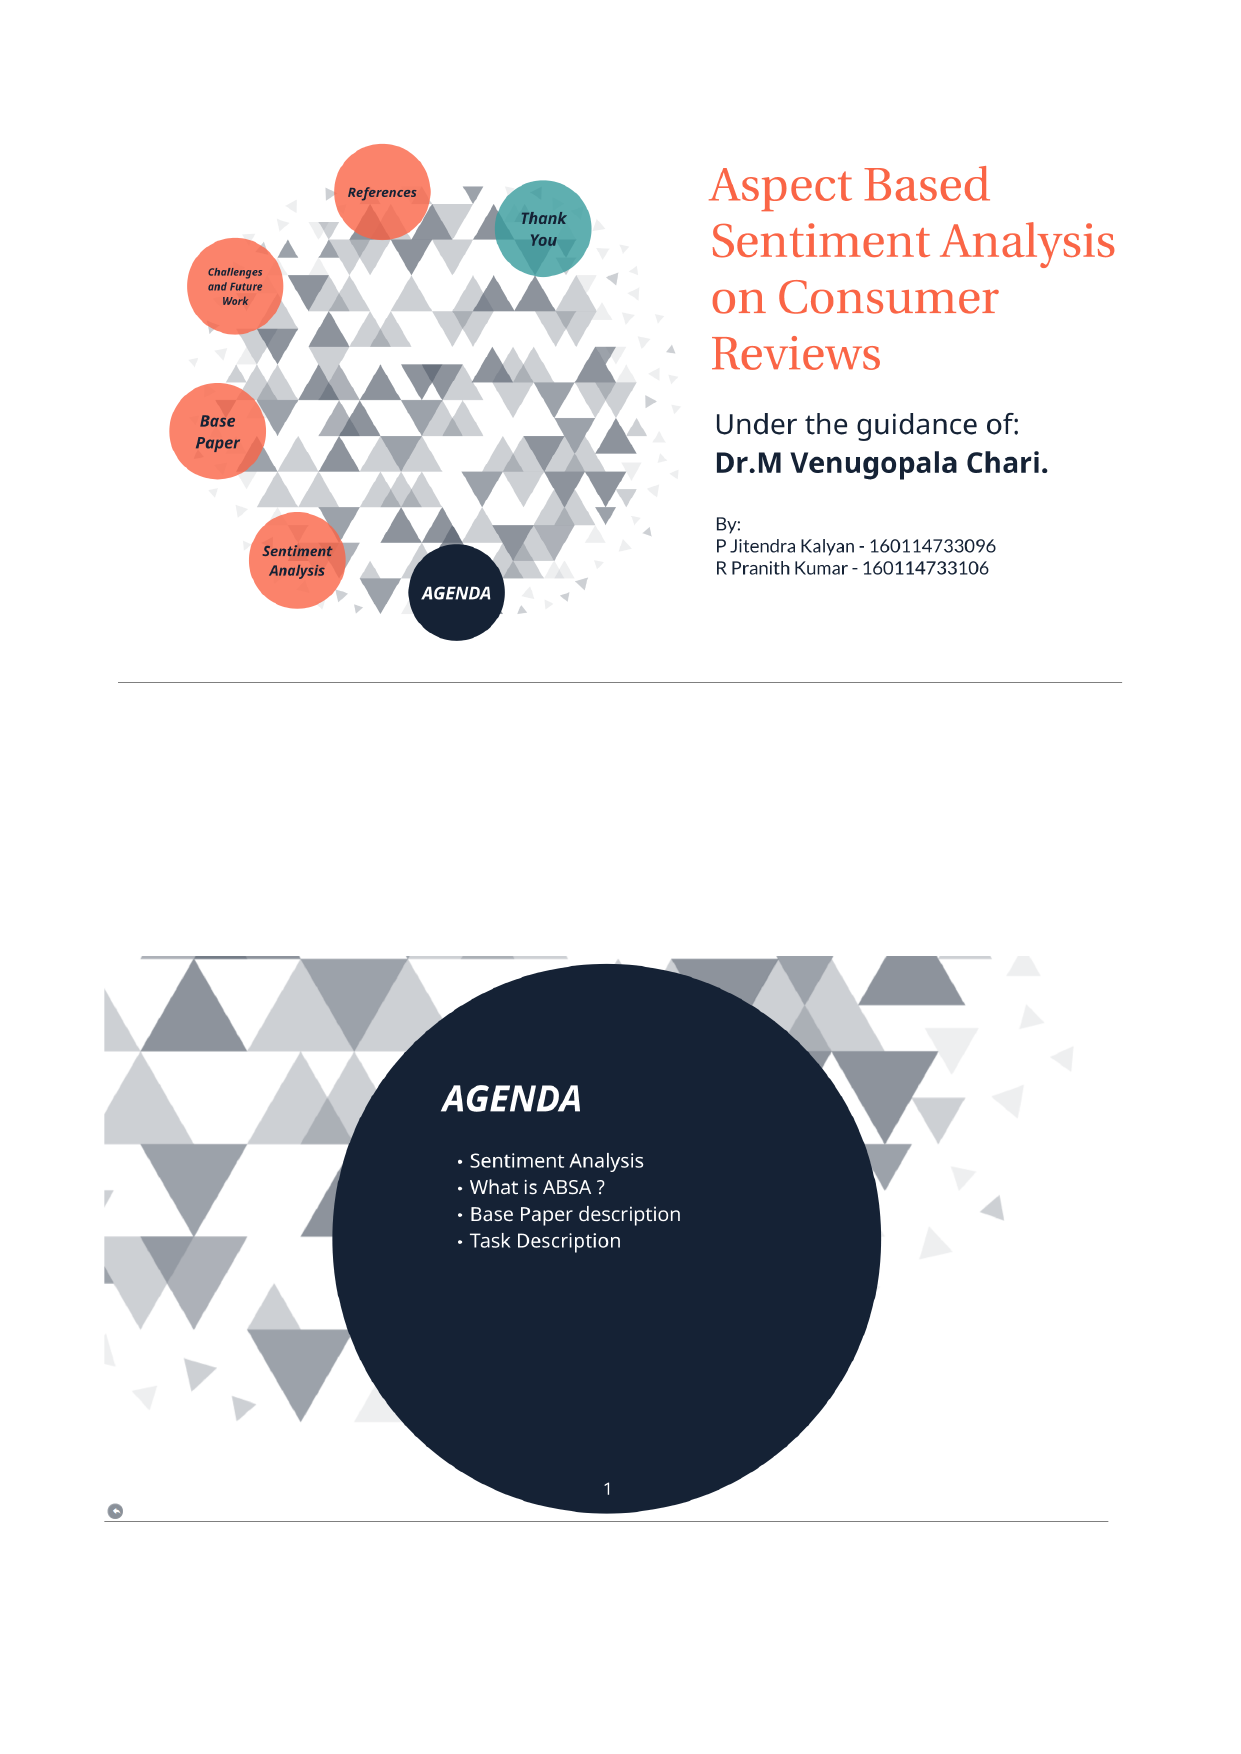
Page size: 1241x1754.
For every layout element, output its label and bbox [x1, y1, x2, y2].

picture [118, 118, 1123, 683]
picture [104, 956, 1109, 1522]
